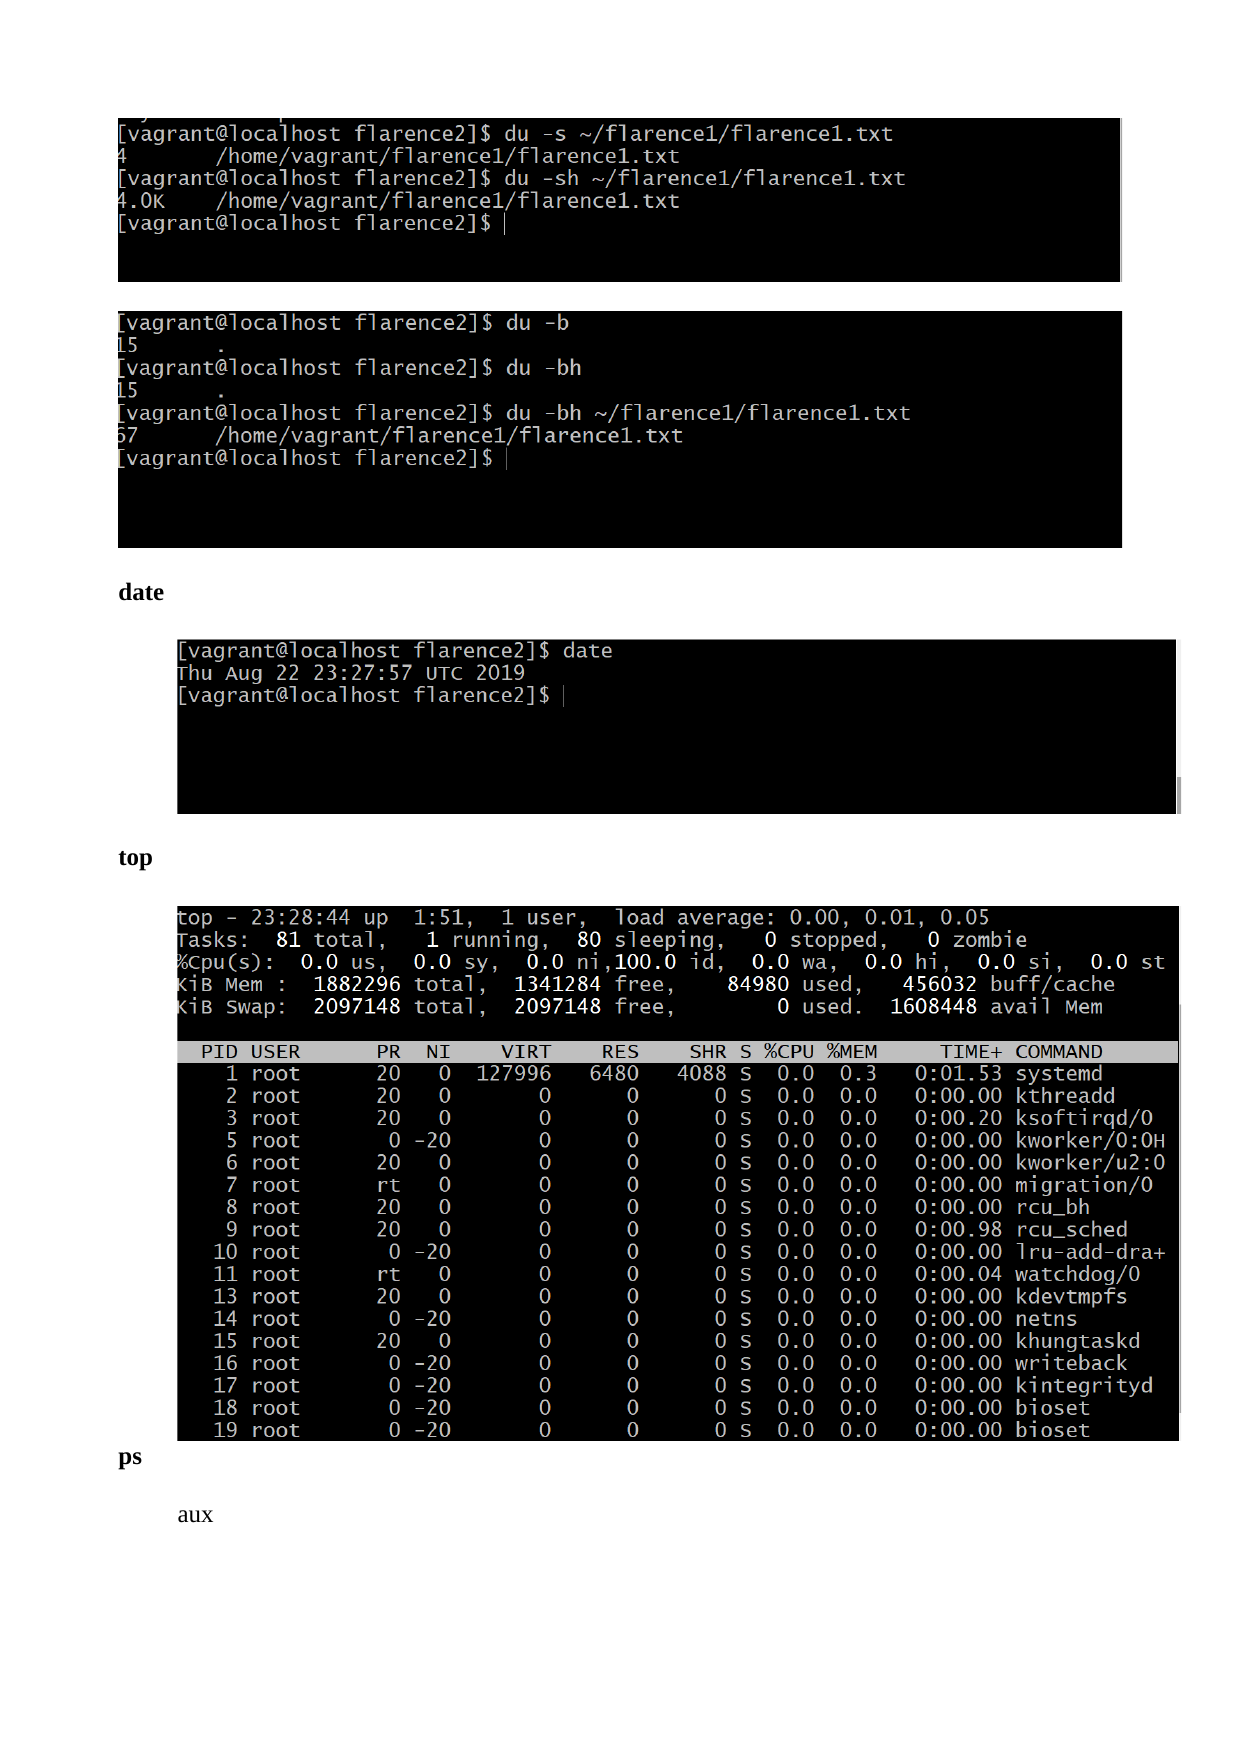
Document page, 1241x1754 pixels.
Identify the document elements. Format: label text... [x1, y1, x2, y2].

subtitle top [118, 842, 1122, 871]
subtitle aux [177, 1499, 1122, 1528]
subtitle ps [118, 1441, 1122, 1470]
subtitle date [118, 577, 1122, 606]
